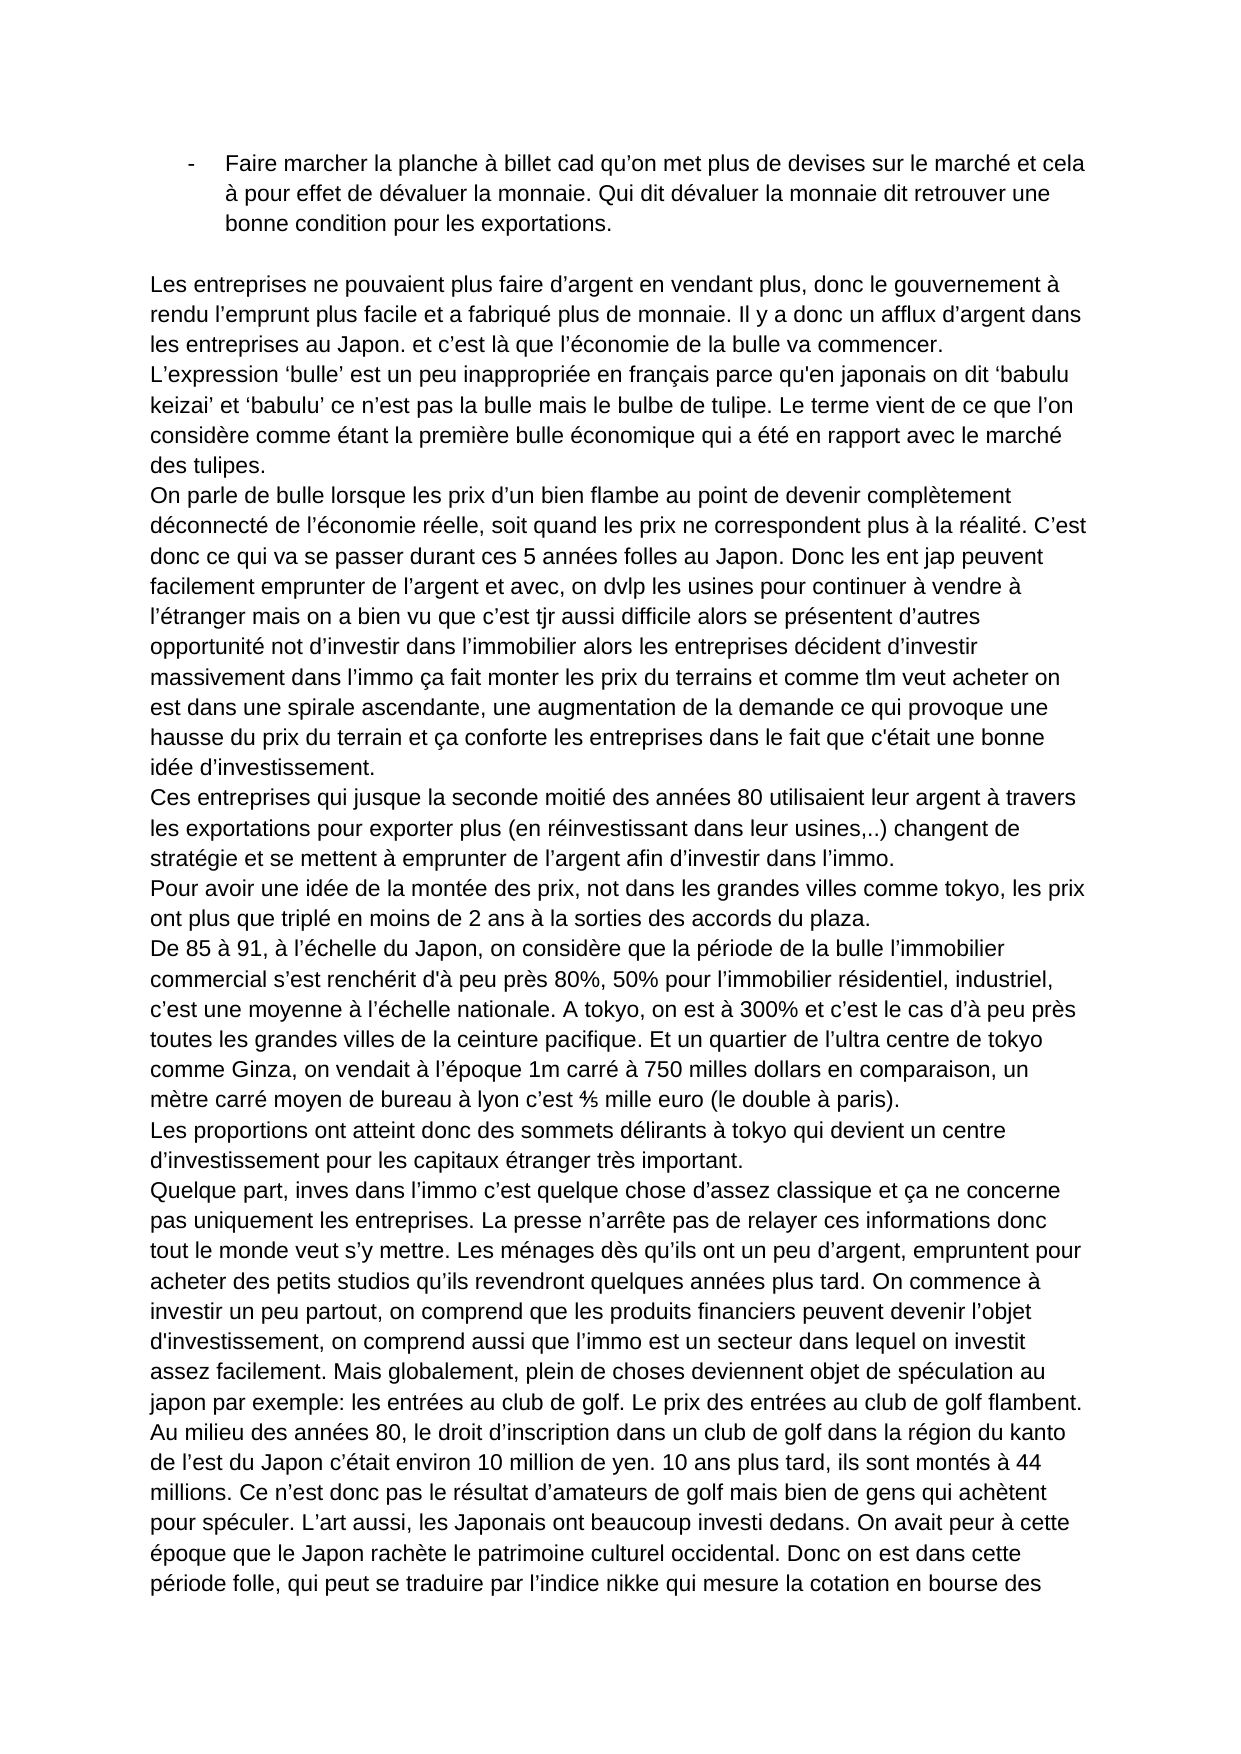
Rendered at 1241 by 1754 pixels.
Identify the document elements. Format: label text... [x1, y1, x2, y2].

text De 85 à 91, à l’échelle du Japon, on considère que la période de la bulle l’immobilier commercial s’est renchérit d'à peu près 80%, 50% pour l’immobilier résidentiel, industriel, c’est une moyenne à l’échelle nationale. A tokyo, on est à 300% et c’est le cas d’à peu près toutes les grandes villes de la ceinture pacifique. Et un quartier de l’ultra centre de tokyo comme Ginza, on vendait à l’époque 1m carré à 750 milles dollars en comparaison, un mètre carré moyen de bureau à lyon c’est ⅘ mille euro (le double à paris). [150, 935, 1090, 1113]
text Pour avoir une idée de la montée des prix, not dans les grandes villes comme tokyo, les prix ont plus que triplé en moins de 2 ans à la sorties des accords du plaza. [150, 875, 1090, 932]
text Les entreprises ne pouvaient plus faire d’argent en vendant plus, donc le gouvernement à rendu l’emprunt plus facile et a fabriqué plus de monnaie. Il y a donc un afflux d’argent dans les entreprises au Japon. et c’est là que l’économie de la bulle va commencer. [150, 271, 1090, 358]
list Faire marcher la planche à billet cad qu’on met plus de devises sur le marché et cela à pour effet de dévaluer la monnaie. Qui dit dévaluer la monnaie dit retrouver une bonne condition pour les exportations. [187, 150, 1090, 237]
text Les proportions ont atteint donc des sommets délirants à tokyo qui devient un centre d’investissement pour les capitaux étranger très important. [150, 1117, 1090, 1173]
text Quelque part, inves dans l’immo c’est quelque chose d’assez classique et ça ne concerne pas uniquement les entreprises. La presse n’arrête pas de relayer ces informations donc tout le monde veut s’y mettre. Les ménages dès qu’ils ont un peu d’argent, empruntent pour acheter des petits studios qu’ils revendront quelques années plus tard. On commence à investir un peu partout, on comprend que les produits financiers peuvent devenir l’objet d'investissement, on comprend aussi que l’immo est un secteur dans lequel on investit assez facilement. Mais globalement, plein de choses deviennent objet de spéculation au japon par exemple: les entrées au club de golf. Le prix des entrées au club de golf flambent. Au milieu des années 80, le droit d’inscription dans un club de golf dans la région du kanto de l’est du Japon c’était environ 10 million de yen. 10 ans plus tard, ils sont montés à 44 millions. Ce n’est donc pas le résultat d’amateurs de golf mais bien de gens qui achètent pour spéculer. L’art aussi, les Japonais ont beaucoup investi dedans. On avait peur à cette époque que le Japon rachète le patrimoine culturel occidental. Donc on est dans cette période folle, qui peut se traduire par l’indice nikke qui mesure la cotation en bourse des [150, 1177, 1090, 1596]
text Ces entreprises qui jusque la seconde moitié des années 80 utilisaient leur argent à travers les exportations pour exporter plus (en réinvestissant dans leur usines,..) changent de stratégie et se mettent à emprunter de l’argent afin d’investir dans l’immo. [150, 784, 1090, 871]
text L’expression ‘bulle’ est un peu inappropriée en français parce qu'en japonais on dit ‘babulu keizai’ et ‘babulu’ ce n’est pas la bulle mais le bulbe de tulipe. Le terme vient de ce que l’on considère comme étant la première bulle économique qui a été en rapport avec le marché des tulipes. [150, 361, 1090, 478]
text On parle de bulle lorsque les prix d’un bien flambe au point de devenir complètement déconnecté de l’économie réelle, soit quand les prix ne correspondent plus à la réalité. C’est donc ce qui va se passer durant ces 5 années folles au Japon. Donc les ent jap peuvent facilement emprunter de l’argent et avec, on dvlp les usines pour continuer à vendre à l’étranger mais on a bien vu que c’est tjr aussi difficile alors se présentent d’autres opportunité not d’investir dans l’immobilier alors les entreprises décident d’investir massivement dans l’immo ça fait monter les prix du terrains et comme tlm veut acheter on est dans une spirale ascendante, une augmentation de la demande ce qui provoque une hausse du prix du terrain et ça conforte les entreprises dans le fait que c'était une bonne idée d’investissement. [150, 482, 1090, 781]
